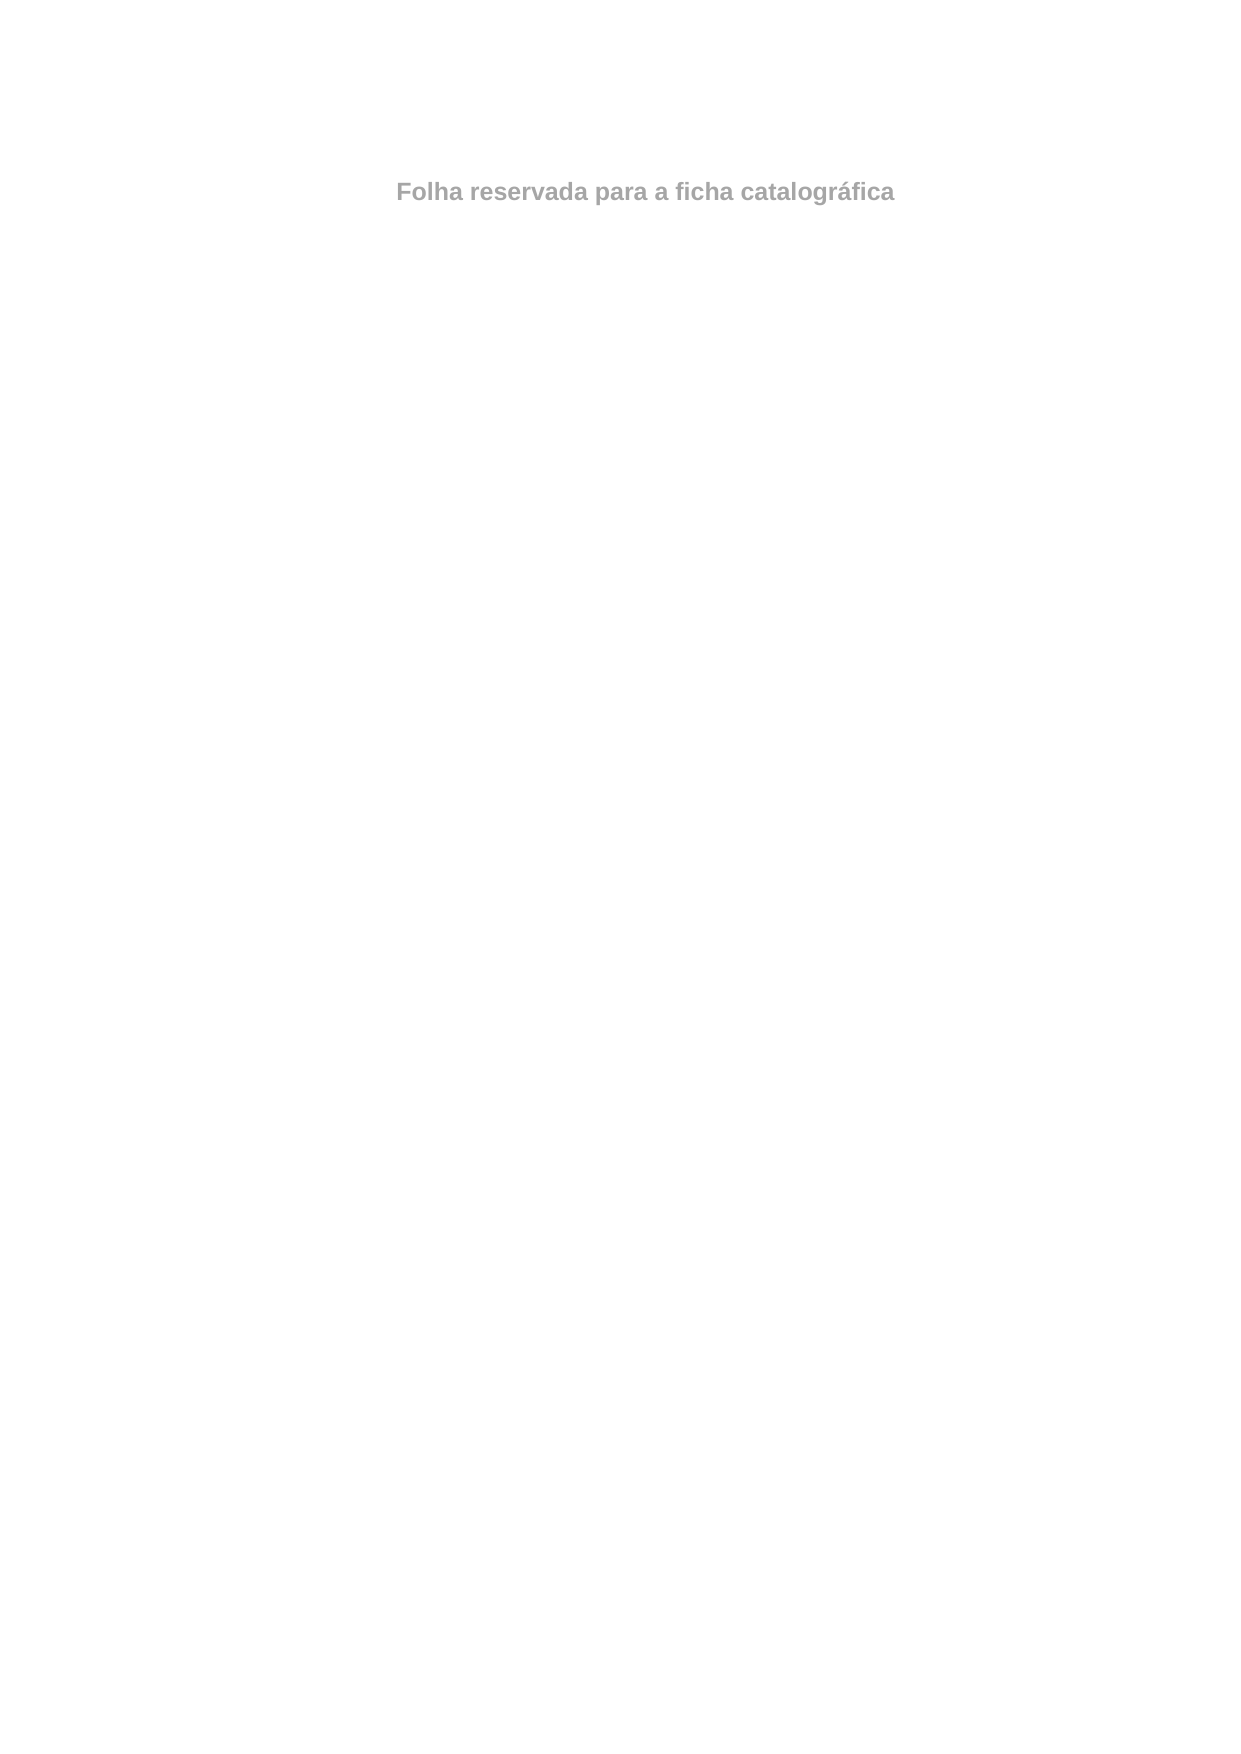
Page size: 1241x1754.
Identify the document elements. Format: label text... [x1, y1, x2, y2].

text Folha reservada para a ficha catalográfica [177, 177, 1122, 206]
